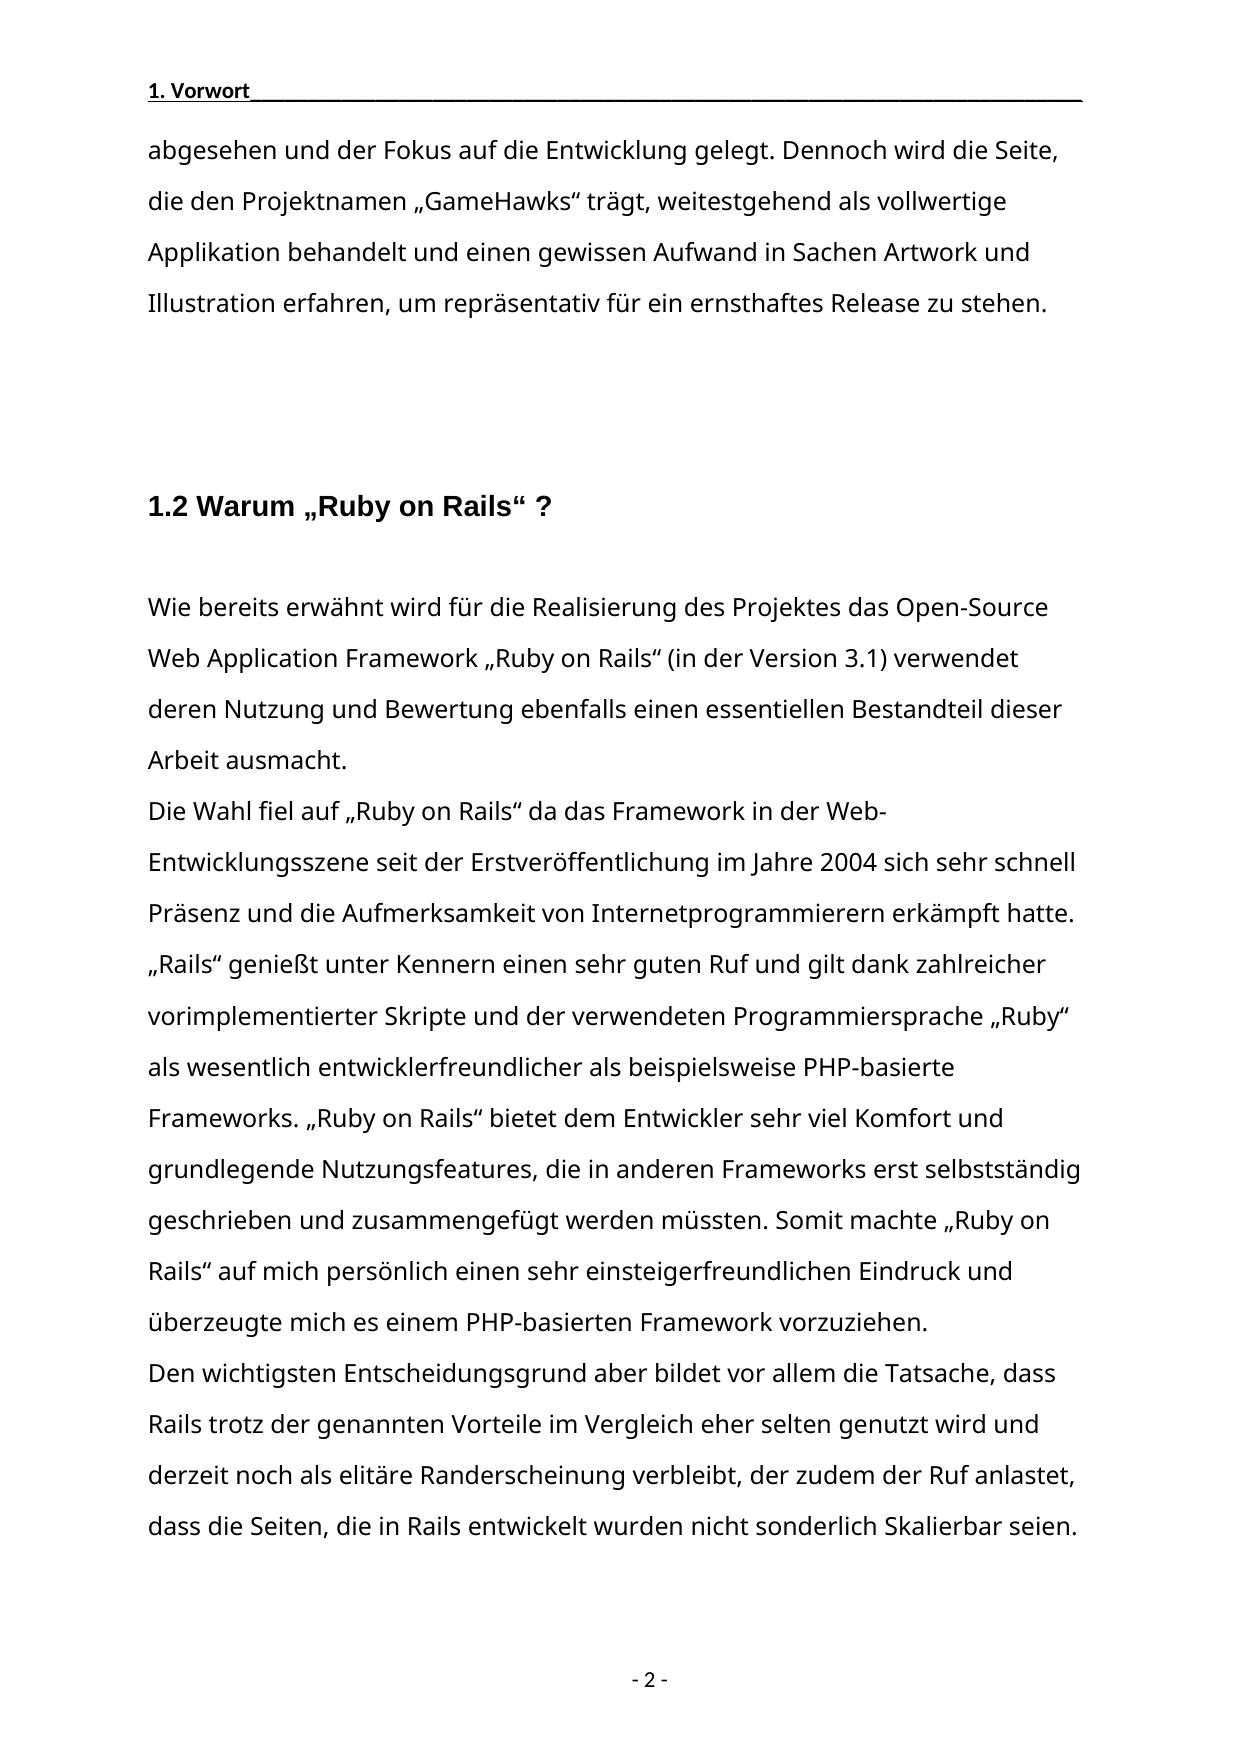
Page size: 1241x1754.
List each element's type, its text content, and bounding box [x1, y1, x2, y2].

text Den wichtigsten Entscheidungsgrund aber bildet vor allem die Tatsache, dass Rails trotz der genannten Vorteile im Vergleich eher selten genutzt wird und derzeit noch als elitäre Randerscheinung verbleibt, der zudem der Ruf anlastet, dass die Seiten, die in Rails entwickelt wurden nicht sonderlich Skalierbar seien. [148, 1356, 1093, 1543]
text Wie bereits erwähnt wird für die Realisierung des Projektes das Open-Source Web Application Framework „Ruby on Rails“ (in der Version 3.1) verwendet deren Nutzung und Bewertung ebenfalls einen essentiellen Bestandteil dieser Arbeit ausmacht. [148, 590, 1093, 777]
text Die Wahl fiel auf „Ruby on Rails“ da das Framework in der Web-Entwicklungsszene seit der Erstveröffentlichung im Jahre 2004 sich sehr schnell Präsenz und die Aufmerksamkeit von Internetprogrammierern erkämpft hatte. „Rails“ genießt unter Kennern einen sehr guten Ruf und gilt dank zahlreicher vorimplementierter Skripte und der verwendeten Programmiersprache „Ruby“ als wesentlich entwicklerfreundlicher als beispielsweise PHP-basierte Frameworks. „Ruby on Rails“ bietet dem Entwickler sehr viel Komfort und grundlegende Nutzungsfeatures, die in anderen Frameworks erst selbstständig geschrieben und zusammengefügt werden müssten. Somit machte „Ruby on Rails“ auf mich persönlich einen sehr einsteigerfreundlichen Eindruck und überzeugte mich es einem PHP-basierten Framework vorzuziehen. [148, 794, 1093, 1338]
text abgesehen und der Fokus auf die Entwicklung gelegt. Dennoch wird die Seite, die den Projektnamen „GameHawks“ trägt, weitestgehend als vollwertige Applikation behandelt und einen gewissen Aufwand in Sachen Artwork und Illustration erfahren, um repräsentativ für ein ernsthaftes Release zu stehen. [148, 133, 1093, 320]
subtitle 1.2 Warum „Ruby on Rails“ ? [148, 488, 1093, 522]
